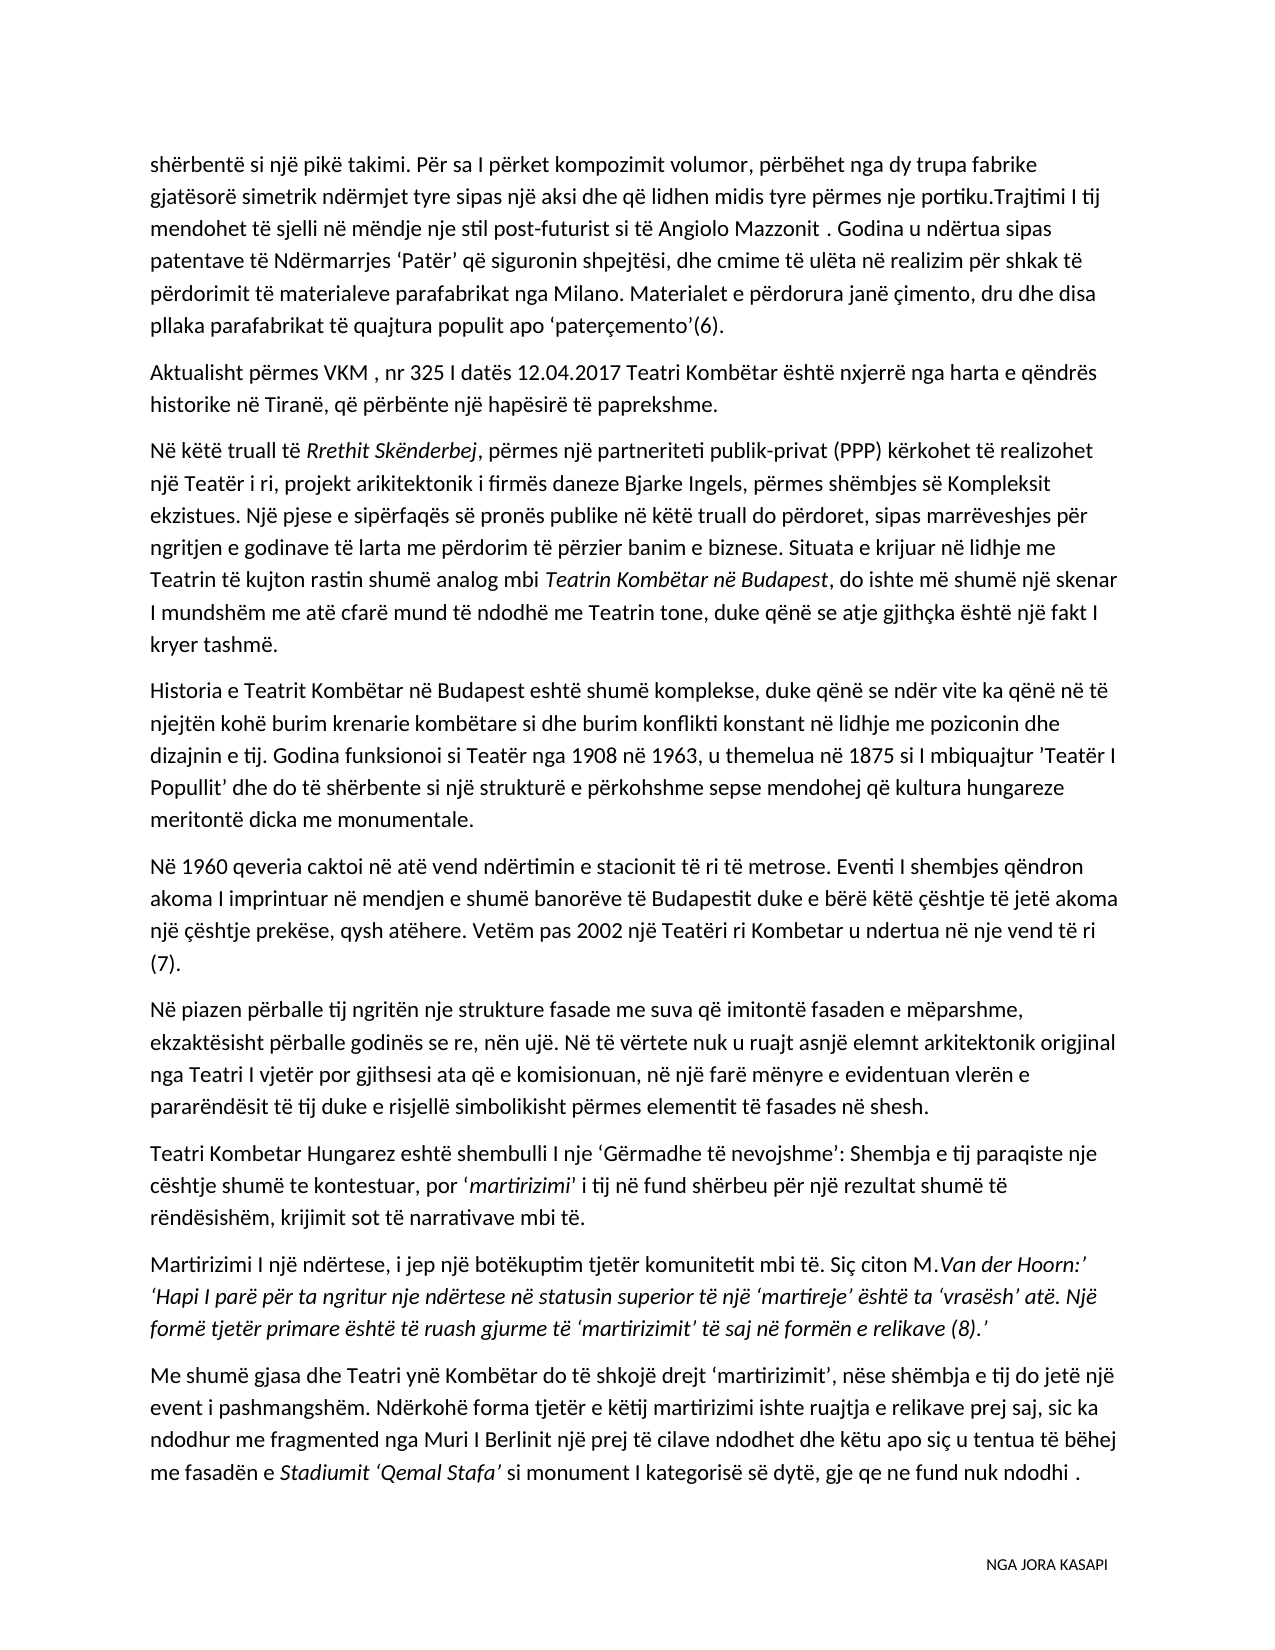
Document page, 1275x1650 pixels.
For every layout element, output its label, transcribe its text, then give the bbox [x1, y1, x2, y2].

text Me shumë gjasa dhe Teatri ynë Kombëtar do të shkojë drejt ‘martirizimit’, nëse shëmbja e tij do jetë një event i pashmangshëm. Ndërkohë forma tjetër e këtij martirizimi ishte ruajtja e relikave prej saj, sic ka ndodhur me fragmented nga Muri I Berlinit një prej të cilave ndodhet dhe këtu apo siç u tentua të bëhej me fasadën e Stadiumit ‘Qemal Stafa’ si monument I kategorisë së dytë, gje qe ne fund nuk ndodhi . [150, 1361, 1125, 1486]
text shërbentë si një pikë takimi. Për sa I përket kompozimit volumor, përbëhet nga dy trupa fabrike gjatësorë simetrik ndërmjet tyre sipas një aksi dhe që lidhen midis tyre përmes nje portiku.Trajtimi I tij mendohet të sjelli në mëndje nje stil post-futurist si të Angiolo Mazzonit . Godina u ndërtua sipas patentave të Ndërmarrjes ‘Patër’ që siguronin shpejtësi, dhe cmime të ulëta në realizim për shkak të përdorimit të materialeve parafabrikat nga Milano. Materialet e përdorura janë çimento, dru dhe disa pllaka parafabrikat të quajtura populit apo ‘paterçemento’(6). [150, 150, 1125, 339]
text Martirizimi I një ndërtese, i jep një botëkuptim tjetër komunitetit mbi të. Siç citon M.Van der Hoorn:’ ‘Hapi I parë për ta ngritur nje ndërtese në statusin superior të një ‘martireje’ është ta ‘vrasësh’ atë. Një formë tjetër primare është të ruash gjurme të ‘martirizimit’ të saj në formën e relikave (8).’ [150, 1250, 1125, 1342]
text Në 1960 qeveria caktoi në atë vend ndërtimin e stacionit të ri të metrose. Eventi I shembjes qëndron akoma I imprintuar në mendjen e shumë banorëve të Budapestit duke e bërë këtë çështje të jetë akoma një çështje prekëse, qysh atëhere. Vetëm pas 2002 një Teatëri ri Kombetar u ndertua në nje vend të ri (7). [150, 852, 1125, 977]
text Historia e Teatrit Kombëtar në Budapest eshtë shumë komplekse, duke qënë se ndër vite ka qënë në të njejtën kohë burim krenarie kombëtare si dhe burim konflikti konstant në lidhje me poziconin dhe dizajnin e tij. Godina funksionoi si Teatër nga 1908 në 1963, u themelua në 1875 si I mbiquajtur ’Teatër I Popullit’ dhe do të shërbente si një strukturë e përkohshme sepse mendohej që kultura hungareze meritontë dicka me monumentale. [150, 677, 1125, 833]
text Në piazen përballe tij ngritën nje strukture fasade me suva që imitontë fasaden e mëparshme, ekzaktësisht përballe godinës se re, nën ujë. Në të vërtete nuk u ruajt asnjë elemnt arkitektonik origjinal nga Teatri I vjetër por gjithsesi ata që e komisionuan, në një farë mënyre e evidentuan vlerën e pararëndësit të tij duke e risjellë simbolikisht përmes elementit të fasades në shesh. [150, 995, 1125, 1120]
text Teatri Kombetar Hungarez eshtë shembulli I nje ‘Gërmadhe të nevojshme’: Shembja e tij paraqiste nje cështje shumë te kontestuar, por ‘martirizimi’ i tij në fund shërbeu për një rezultat shumë të rëndësishëm, krijimit sot të narrativave mbi të. [150, 1139, 1125, 1231]
text Aktualisht përmes VKM , nr 325 I datës 12.04.2017 Teatri Kombëtar është nxjerrë nga harta e qëndrës historike në Tiranë, që përbënte një hapësirë të paprekshme. [150, 358, 1125, 418]
text Në këtë truall të Rrethit Skënderbej, përmes një partneriteti publik-privat (PPP) kërkohet të realizohet një Teatër i ri, projekt arikitektonik i firmës daneze Bjarke Ingels, përmes shëmbjes së Kompleksit ekzistues. Një pjese e sipërfaqës së pronës publike në këtë truall do përdoret, sipas marrëveshjes për ngritjen e godinave të larta me përdorim të përzier banim e biznese. Situata e krijuar në lidhje me Teatrin të kujton rastin shumë analog mbi Teatrin Kombëtar në Budapest, do ishte më shumë një skenar I mundshëm me atë cfarë mund të ndodhë me Teatrin tone, duke qënë se atje gjithçka është një fakt I kryer tashmë. [150, 437, 1125, 658]
